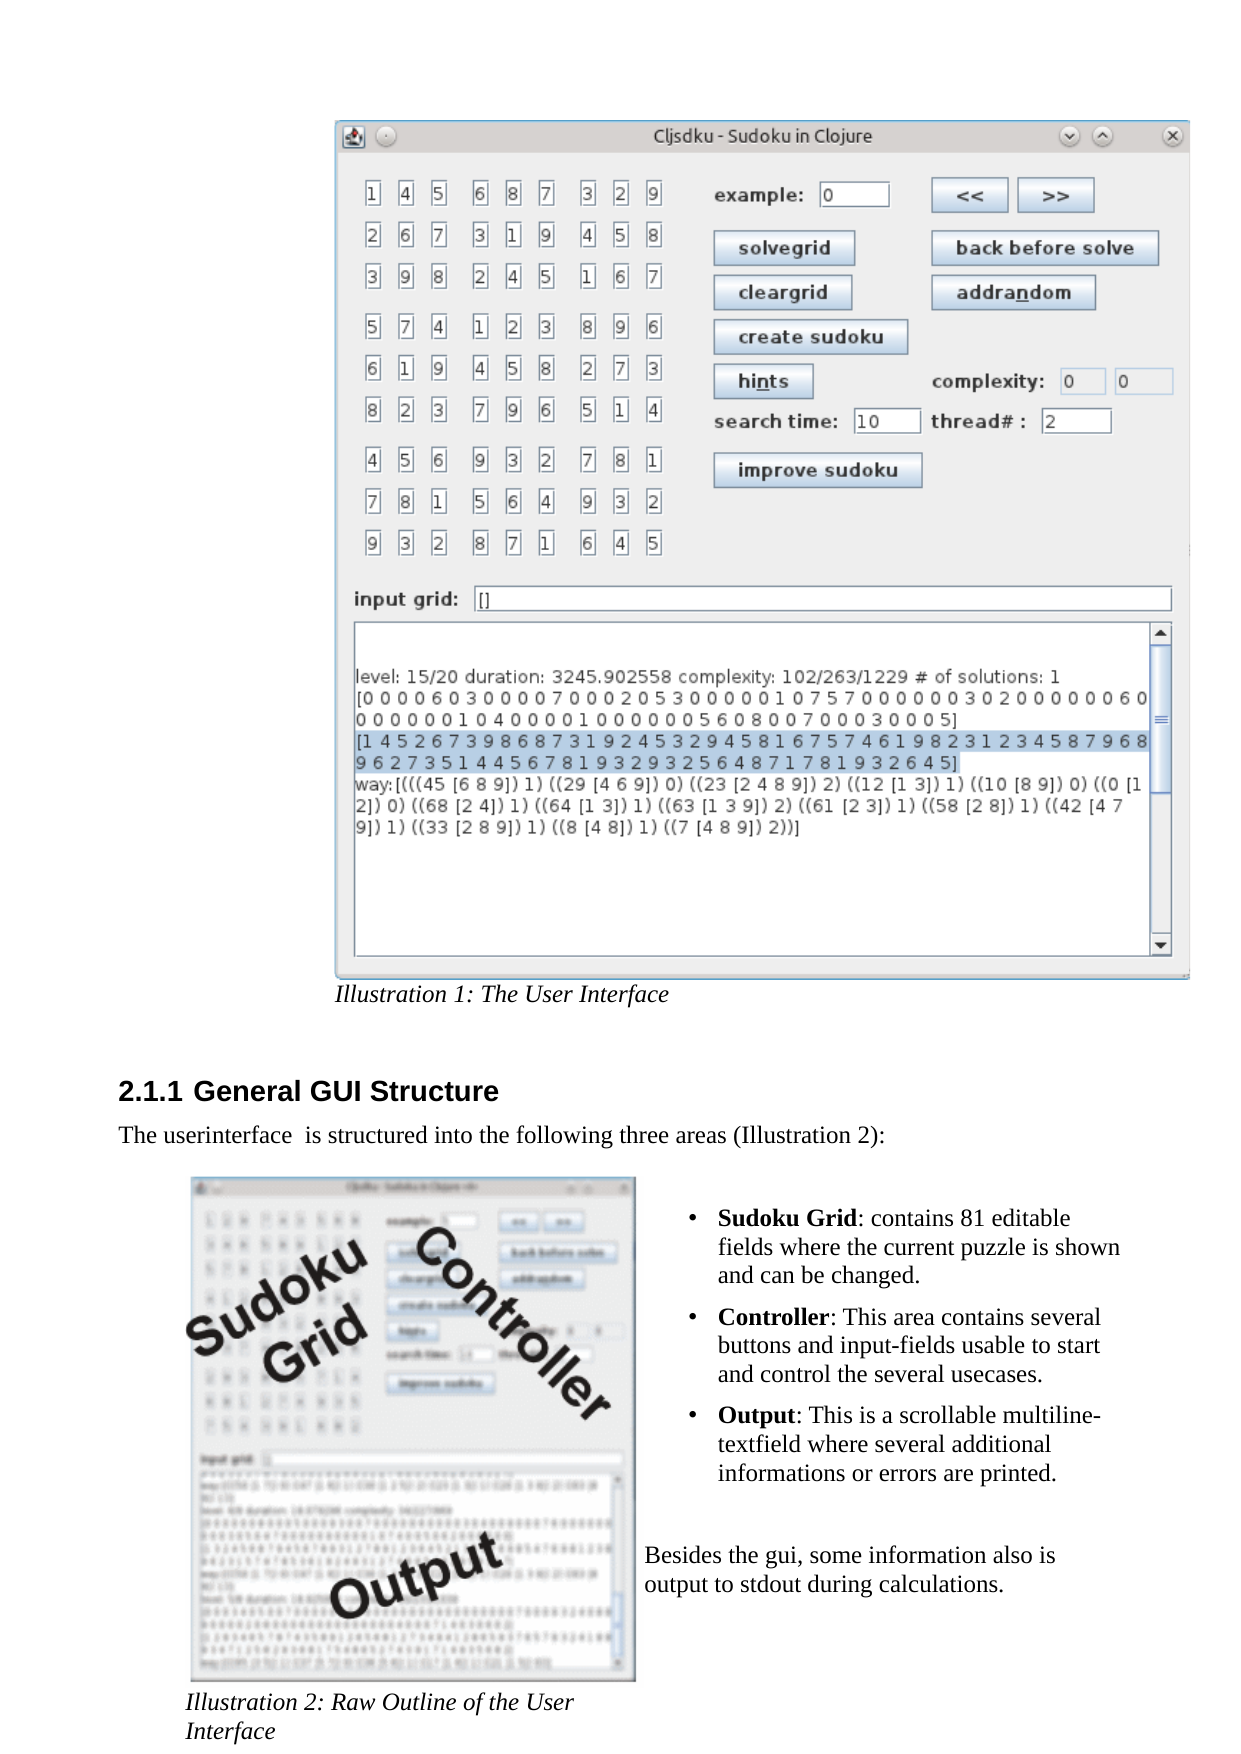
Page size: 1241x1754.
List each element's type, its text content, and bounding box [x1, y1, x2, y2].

subtitle General GUI Structure [118, 1074, 1122, 1108]
text Besides the gui, some information also is output to stdout during calculations. [645, 1540, 1122, 1598]
text Illustration 2: Raw Outline of the User Interface [185, 1688, 644, 1745]
list Output: This is a scrollable multiline-textfield where several additional informations or errors are printed. [645, 1400, 1122, 1487]
text The userinterface is structured into the following three areas (Illustration 2): [118, 1120, 1122, 1149]
text Illustration 1: The User Interface [334, 980, 1190, 1008]
text [118, 1540, 185, 1598]
list Controller: This area contains several buttons and input-fields usable to start and control the several usecases. [645, 1302, 1122, 1388]
picture [185, 1174, 645, 1688]
list [162, 1203, 185, 1289]
picture [334, 120, 1191, 980]
list Sudoku Grid: contains 81 editable fields where the current puzzle is shown and can be changed. [645, 1203, 1122, 1289]
